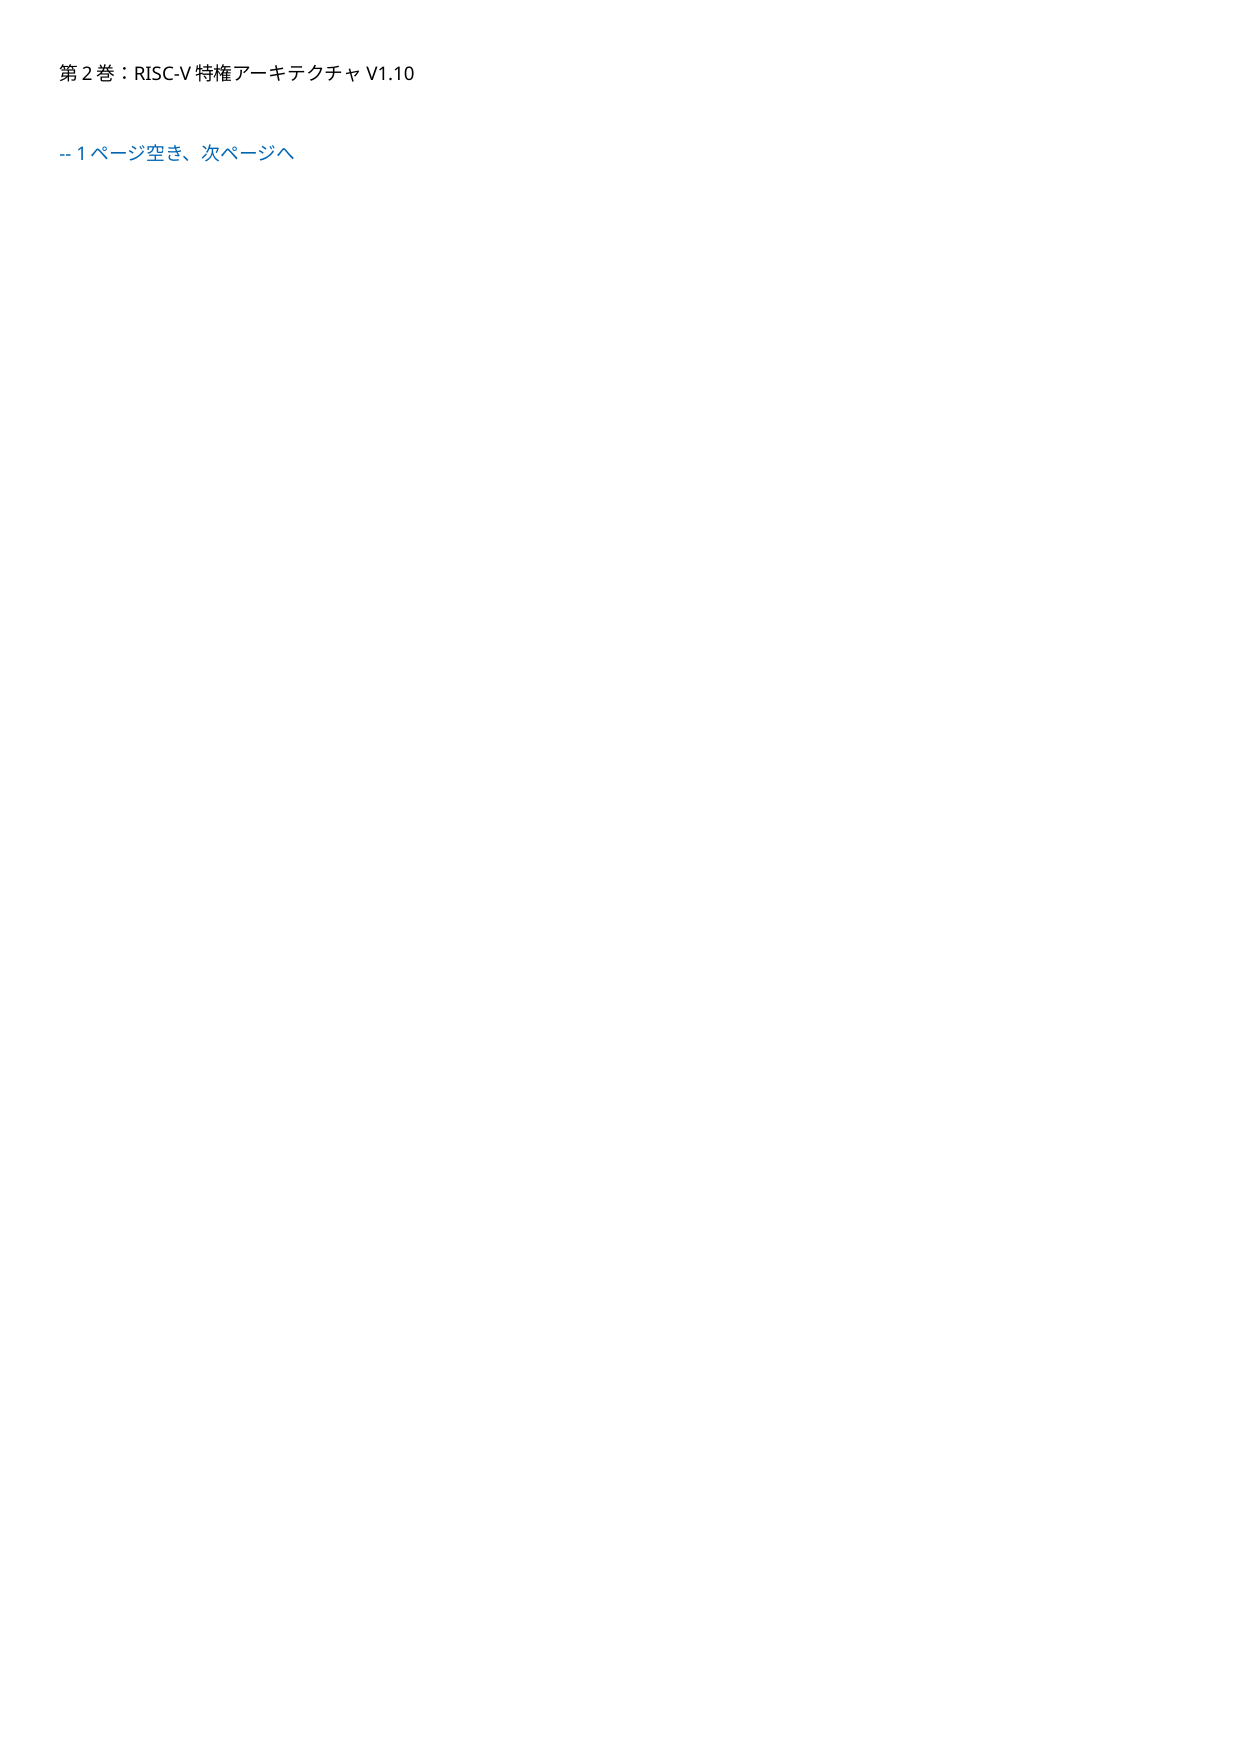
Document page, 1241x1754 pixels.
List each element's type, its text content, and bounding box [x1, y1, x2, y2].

text -- 1ページ空き、次ページへ [59, 141, 1181, 166]
